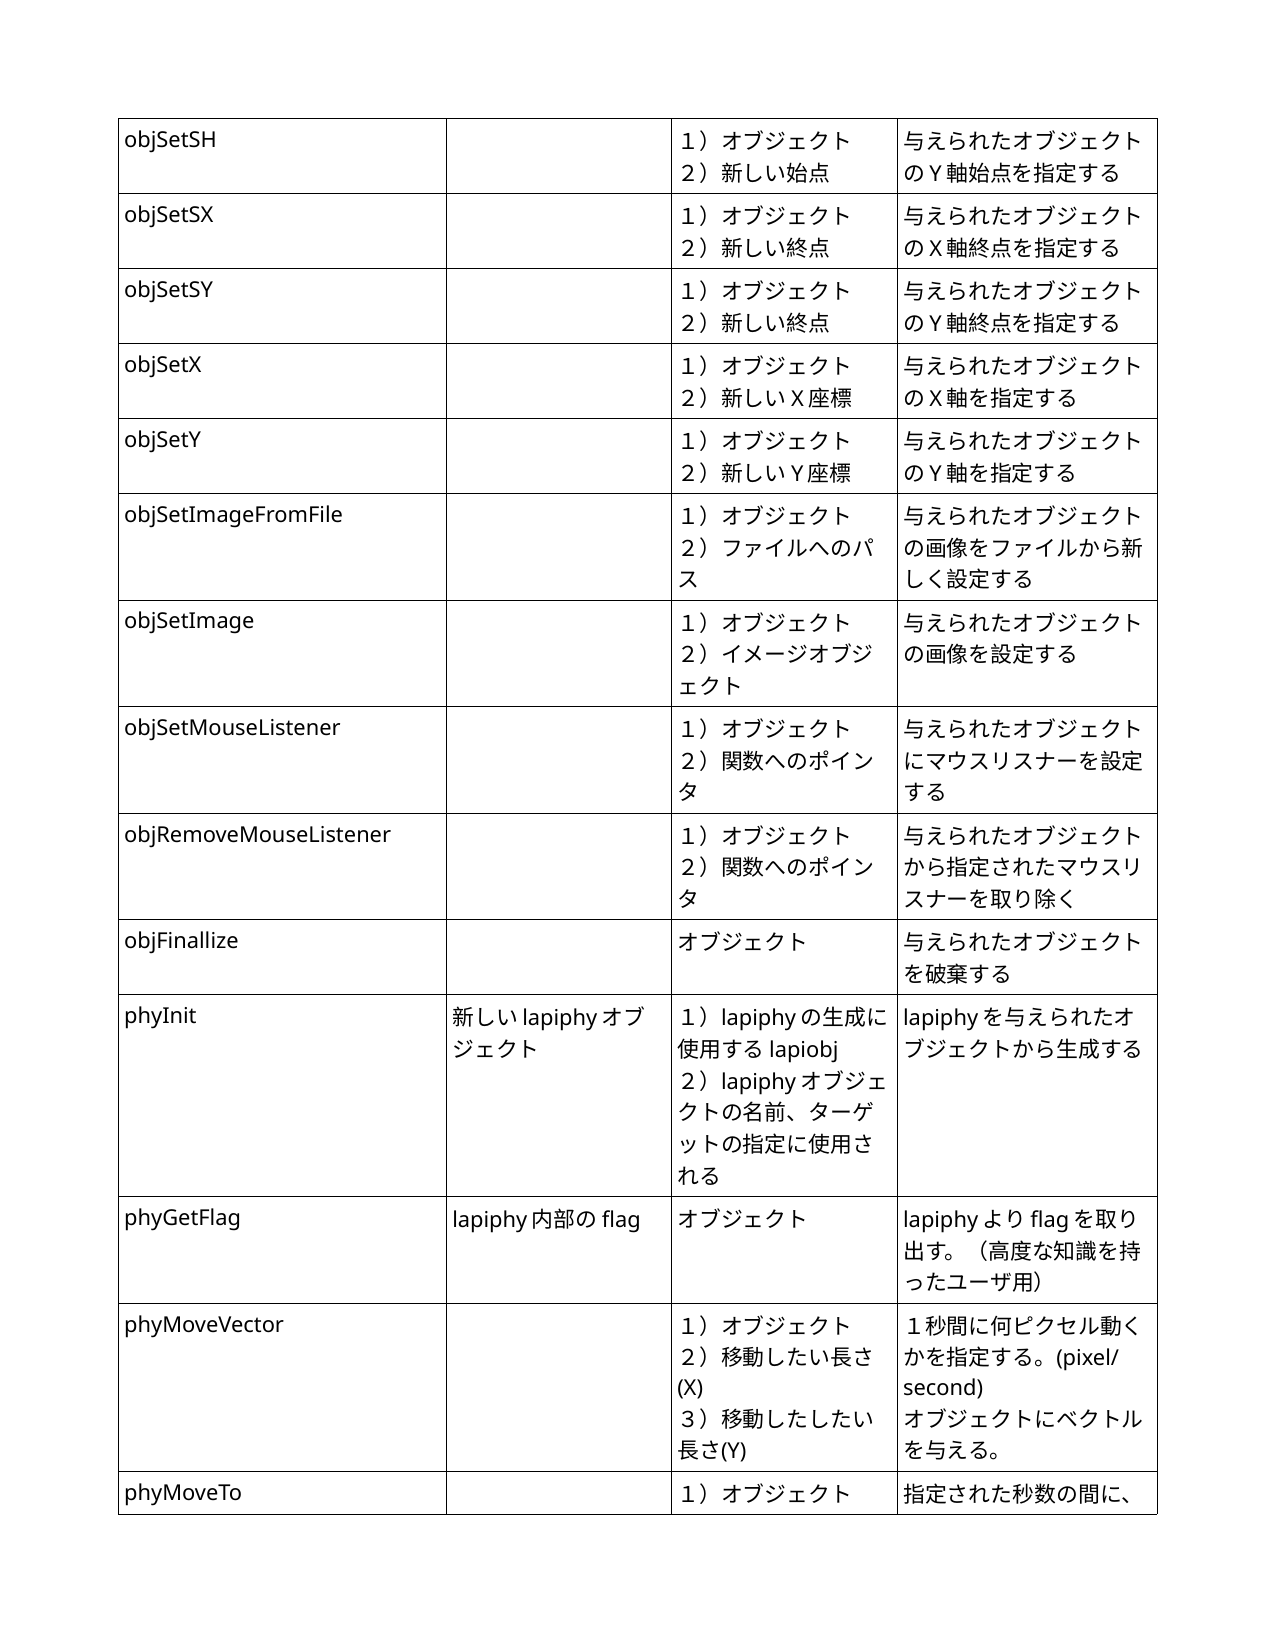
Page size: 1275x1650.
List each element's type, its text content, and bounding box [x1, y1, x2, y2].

table_cell 与えられたオブジェクトの画像をファイルから新しく設定する [898, 494, 1157, 600]
table_cell １）オブジェクト ２）関数へのポインタ [672, 814, 897, 919]
table_cell objSetSX [119, 194, 446, 268]
table_cell phyMoveVector [119, 1304, 446, 1471]
table_cell １）オブジェクト ２）新しい終点 [672, 194, 897, 268]
table_cell objRemoveMouseListener [119, 814, 446, 919]
table_cell １）オブジェクト ２）関数へのポインタ [672, 707, 897, 813]
table_cell １）オブジェクト ２）新しいX座標 [672, 344, 897, 418]
table_cell １）オブジェクト ２）イメージオブジェクト [672, 601, 897, 706]
table_cell lapiphy内部のflag [447, 1197, 671, 1303]
table_cell 与えられたオブジェクトから指定されたマウスリスナーを取り除く [898, 814, 1157, 919]
table_cell 与えられたオブジェクトを破棄する [898, 920, 1157, 994]
table_cell objSetImage [119, 601, 446, 706]
table_cell 与えられたオブジェクトのY軸を指定する [898, 419, 1157, 493]
table_cell [447, 269, 671, 343]
table_cell [447, 494, 671, 600]
table_cell [447, 419, 671, 493]
table_cell [447, 344, 671, 418]
table_cell 与えられたオブジェクトのX軸を指定する [898, 344, 1157, 418]
table_cell 与えられたオブジェクトのY軸始点を指定する [898, 119, 1157, 193]
table_cell [447, 814, 671, 919]
table_cell オブジェクト [672, 920, 897, 994]
table_cell 与えられたオブジェクトにマウスリスナーを設定する [898, 707, 1157, 813]
table_cell objSetMouseListener [119, 707, 446, 813]
table_cell [447, 920, 671, 994]
table_cell [447, 707, 671, 813]
table_cell objSetSY [119, 269, 446, 343]
table_cell 与えられたオブジェクトのX軸終点を指定する [898, 194, 1157, 268]
table_cell １）オブジェクト ２）新しい終点 [672, 269, 897, 343]
table_cell objSetX [119, 344, 446, 418]
table_cell phyMoveTo [119, 1472, 446, 1514]
table_cell [447, 194, 671, 268]
table_cell objSetImageFromFile [119, 494, 446, 600]
table_cell オブジェクト [672, 1197, 897, 1303]
table_cell １）オブジェクト [672, 1472, 897, 1514]
table_cell [447, 1472, 671, 1514]
table_cell [447, 1304, 671, 1471]
table_cell lapiphyを与えられたオブジェクトから生成する [898, 995, 1157, 1196]
table_cell lapiphyよりflagを取り出す。（高度な知識を持ったユーザ用） [898, 1197, 1157, 1303]
table_cell phyGetFlag [119, 1197, 446, 1303]
table_cell 指定された秒数の間に、 [898, 1472, 1157, 1514]
table_cell １）オブジェクト ２）新しいY座標 [672, 419, 897, 493]
table_cell １）オブジェクト ２）新しい始点 [672, 119, 897, 193]
table_cell phyInit [119, 995, 446, 1196]
table_cell objSetSH [119, 119, 446, 193]
table_cell objSetY [119, 419, 446, 493]
table_cell 与えられたオブジェクトのY軸終点を指定する [898, 269, 1157, 343]
table_cell １）オブジェクト ２）移動したい長さ(X) ３）移動したしたい長さ(Y) [672, 1304, 897, 1471]
table_cell １）オブジェクト ２）ファイルへのパス [672, 494, 897, 600]
table_cell １秒間に何ピクセル動くかを指定する。(pixel/second) オブジェクトにベクトルを与える。 [898, 1304, 1157, 1471]
table_cell １）lapiphyの生成に使用するlapiobj ２）lapiphyオブジェクトの名前、ターゲットの指定に使用される [672, 995, 897, 1196]
table_cell objFinallize [119, 920, 446, 994]
table_cell 新しいlapiphyオブジェクト [447, 995, 671, 1196]
table_cell [447, 119, 671, 193]
table_cell 与えられたオブジェクトの画像を設定する [898, 601, 1157, 706]
table_cell [447, 601, 671, 706]
